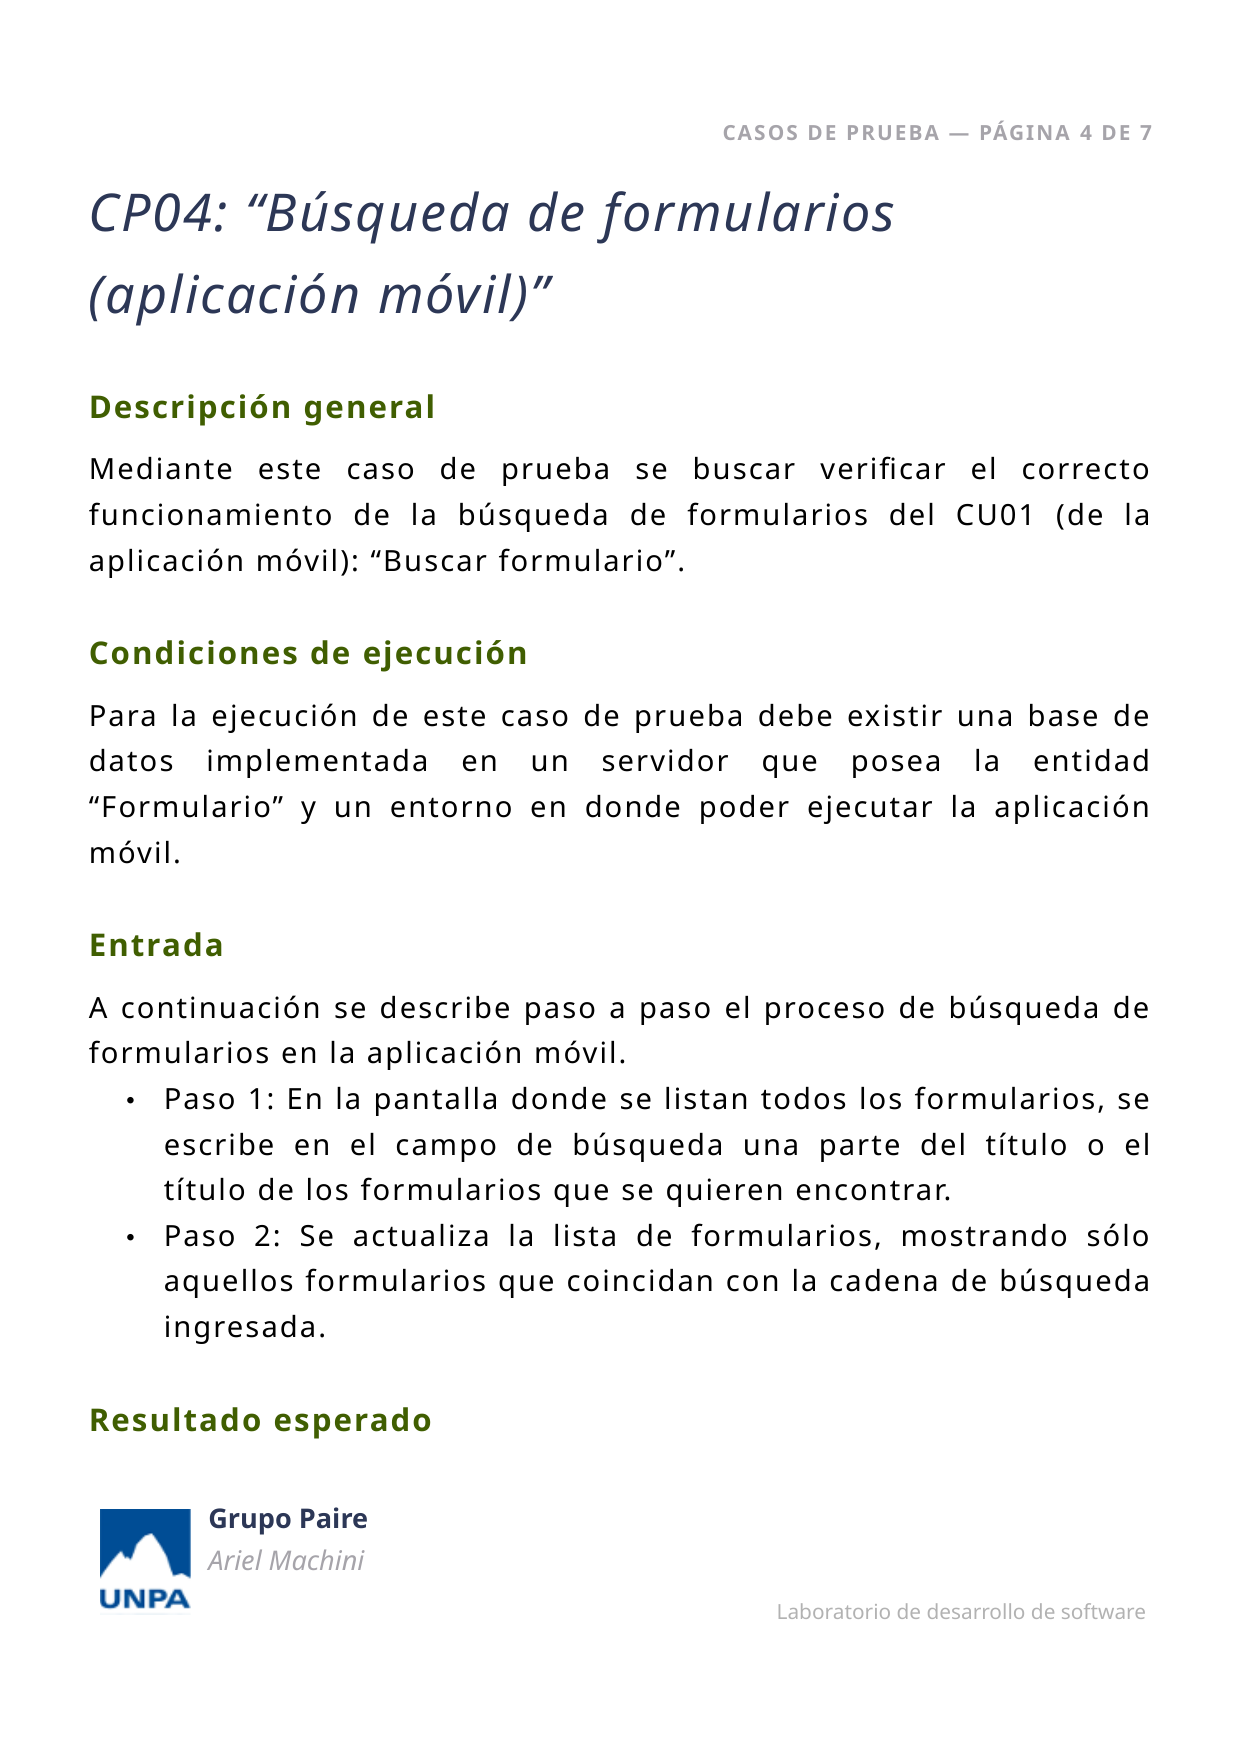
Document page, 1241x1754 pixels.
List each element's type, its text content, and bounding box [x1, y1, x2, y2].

text Para la ejecución de este caso de prueba debe existir una base de datos implementada en un servidor que posea la entidad “Formulario” y un entorno en donde poder ejecutar la aplicación móvil. [88, 695, 1152, 872]
picture [100, 1509, 191, 1615]
text Condiciones de ejecución [88, 631, 1152, 674]
list Paso 2: Se actualiza la lista de formularios, mostrando sólo aquellos formularios que coincidan con la cadena de búsqueda ingresada. [126, 1215, 1152, 1346]
text Resultado esperado [88, 1398, 1152, 1440]
text A continuación se describe paso a paso el proceso de búsqueda de formularios en la aplicación móvil. [88, 987, 1152, 1072]
text Entrada [88, 923, 1152, 966]
text Descripción general [88, 385, 1152, 427]
list Paso 1: En la pantalla donde se listan todos los formularios, se escribe en el campo de búsqueda una parte del título o el título de los formularios que se quieren encontrar. [126, 1078, 1152, 1209]
text Mediante este caso de prueba se buscar verificar el correcto funcionamiento de la búsqueda de formularios del CU01 (de la aplicación móvil): “Buscar formulario”. [88, 449, 1152, 579]
text CP04: “Búsqueda de formularios (aplicación móvil)” [88, 176, 1152, 328]
